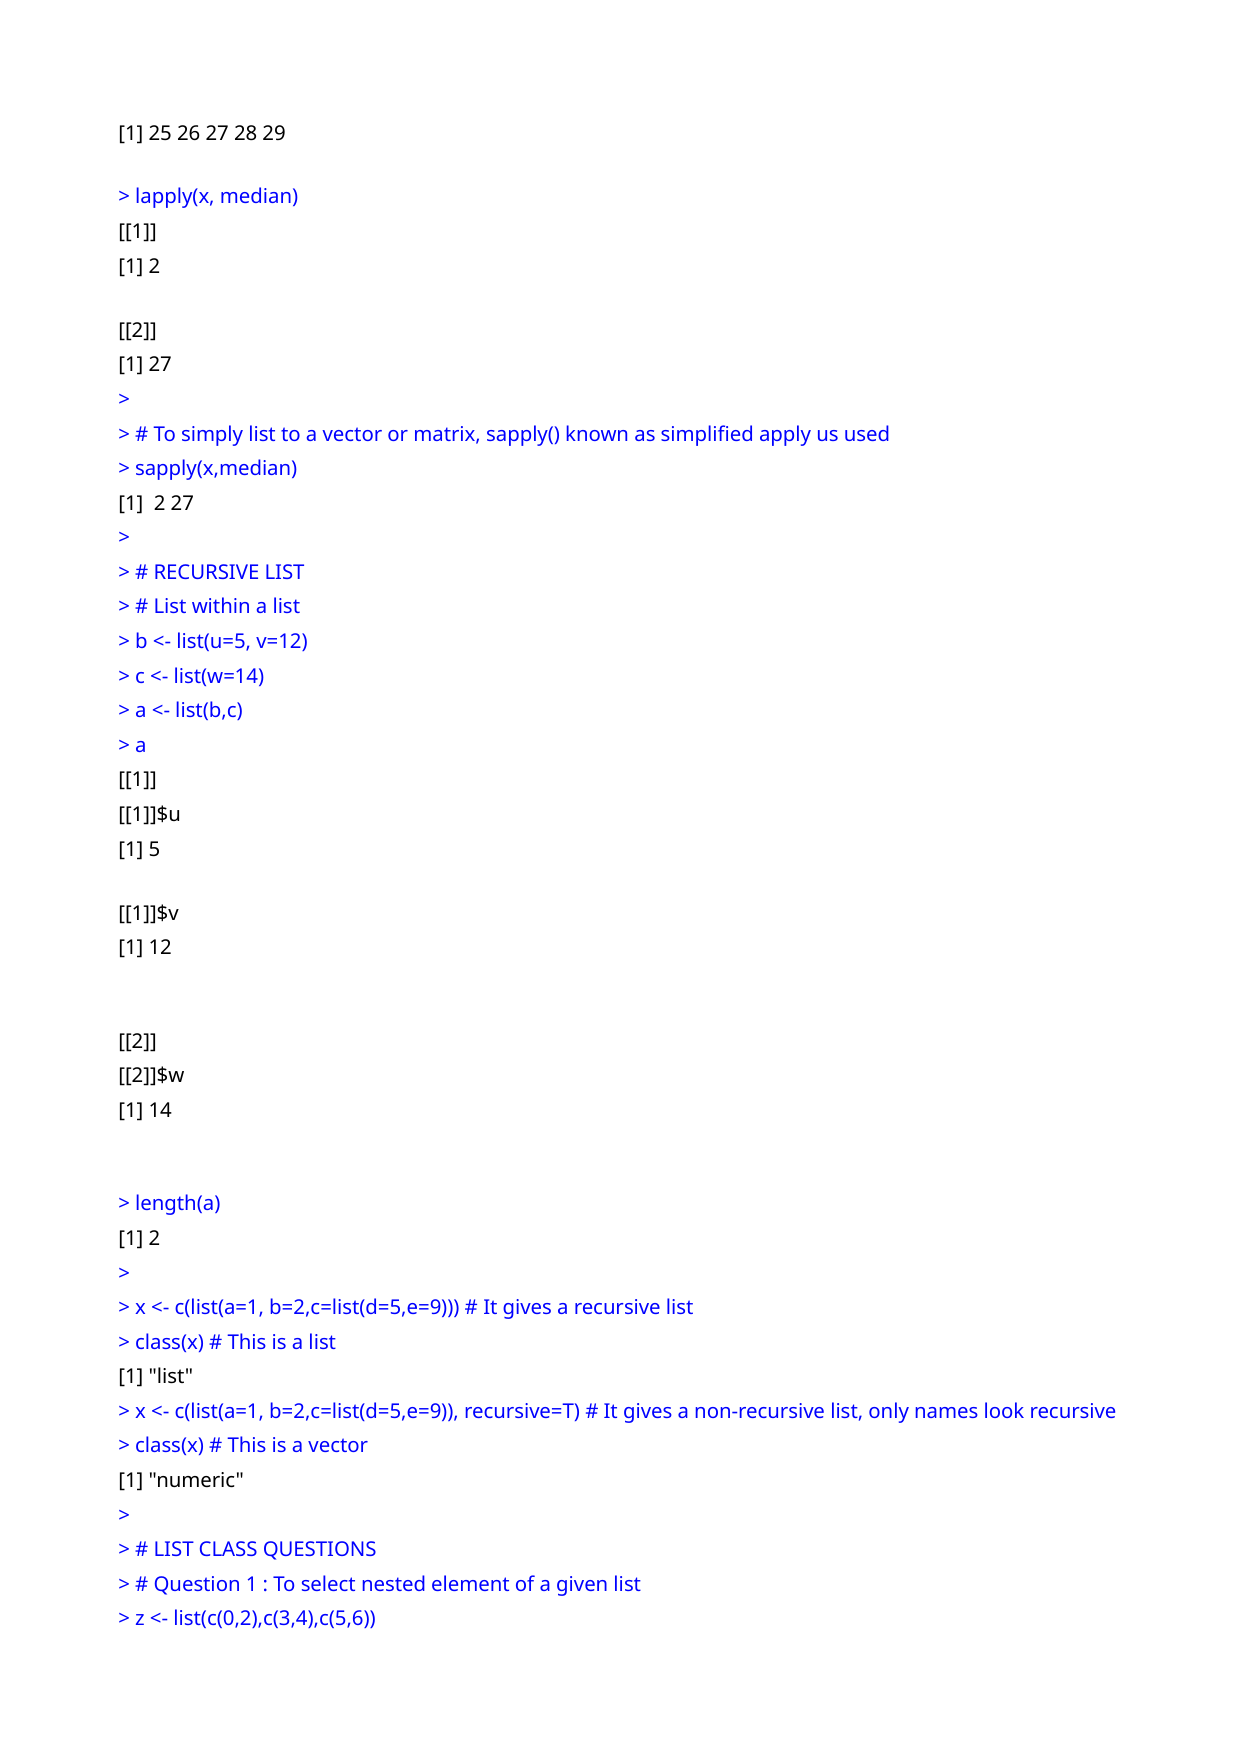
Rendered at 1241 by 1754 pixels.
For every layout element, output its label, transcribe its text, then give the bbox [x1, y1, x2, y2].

text > sapply(x,median) [118, 454, 1122, 481]
text [1] 5 [118, 834, 1122, 862]
text > class(x) # This is a list [118, 1327, 1122, 1355]
text [1] 2 27 [118, 488, 1122, 516]
text [[1]] [118, 217, 1122, 244]
text > # To simply list to a vector or matrix, sapply() known as simplified apply us used [118, 419, 1122, 447]
text [[1]] [118, 765, 1122, 793]
text [1] "list" [118, 1362, 1122, 1390]
text [1] 27 [118, 350, 1122, 378]
text > z <- list(c(0,2),c(3,4),c(5,6)) [118, 1604, 1122, 1632]
text > # Question 1 : To select nested element of a given list [118, 1569, 1122, 1597]
text > [118, 1500, 1122, 1528]
text > c <- list(w=14) [118, 661, 1122, 689]
text > x <- c(list(a=1, b=2,c=list(d=5,e=9)), recursive=T) # It gives a non-recursive list, only names look recursive [118, 1397, 1122, 1424]
text [[1]]$u [118, 799, 1122, 827]
text > class(x) # This is a vector [118, 1431, 1122, 1459]
text [[2]] [118, 315, 1122, 343]
text > [118, 523, 1122, 551]
text [1] 14 [118, 1096, 1122, 1123]
text [1] 25 26 27 28 29 [118, 118, 1122, 146]
text > # List within a list [118, 592, 1122, 620]
text > # LIST CLASS QUESTIONS [118, 1535, 1122, 1563]
text [1] 2 [118, 251, 1122, 279]
text > [118, 1258, 1122, 1286]
text [1] 12 [118, 933, 1122, 961]
text > b <- list(u=5, v=12) [118, 627, 1122, 654]
text [1] 2 [118, 1224, 1122, 1251]
text > a [118, 730, 1122, 758]
text > x <- c(list(a=1, b=2,c=list(d=5,e=9))) # It gives a recursive list [118, 1293, 1122, 1321]
text > lapply(x, median) [118, 182, 1122, 210]
text [[1]]$v [118, 898, 1122, 926]
text [1] "numeric" [118, 1466, 1122, 1493]
text > a <- list(b,c) [118, 696, 1122, 723]
text [[2]] [118, 1026, 1122, 1054]
text > [118, 384, 1122, 412]
text > # RECURSIVE LIST [118, 557, 1122, 585]
text [[2]]$w [118, 1061, 1122, 1089]
text > length(a) [118, 1189, 1122, 1217]
